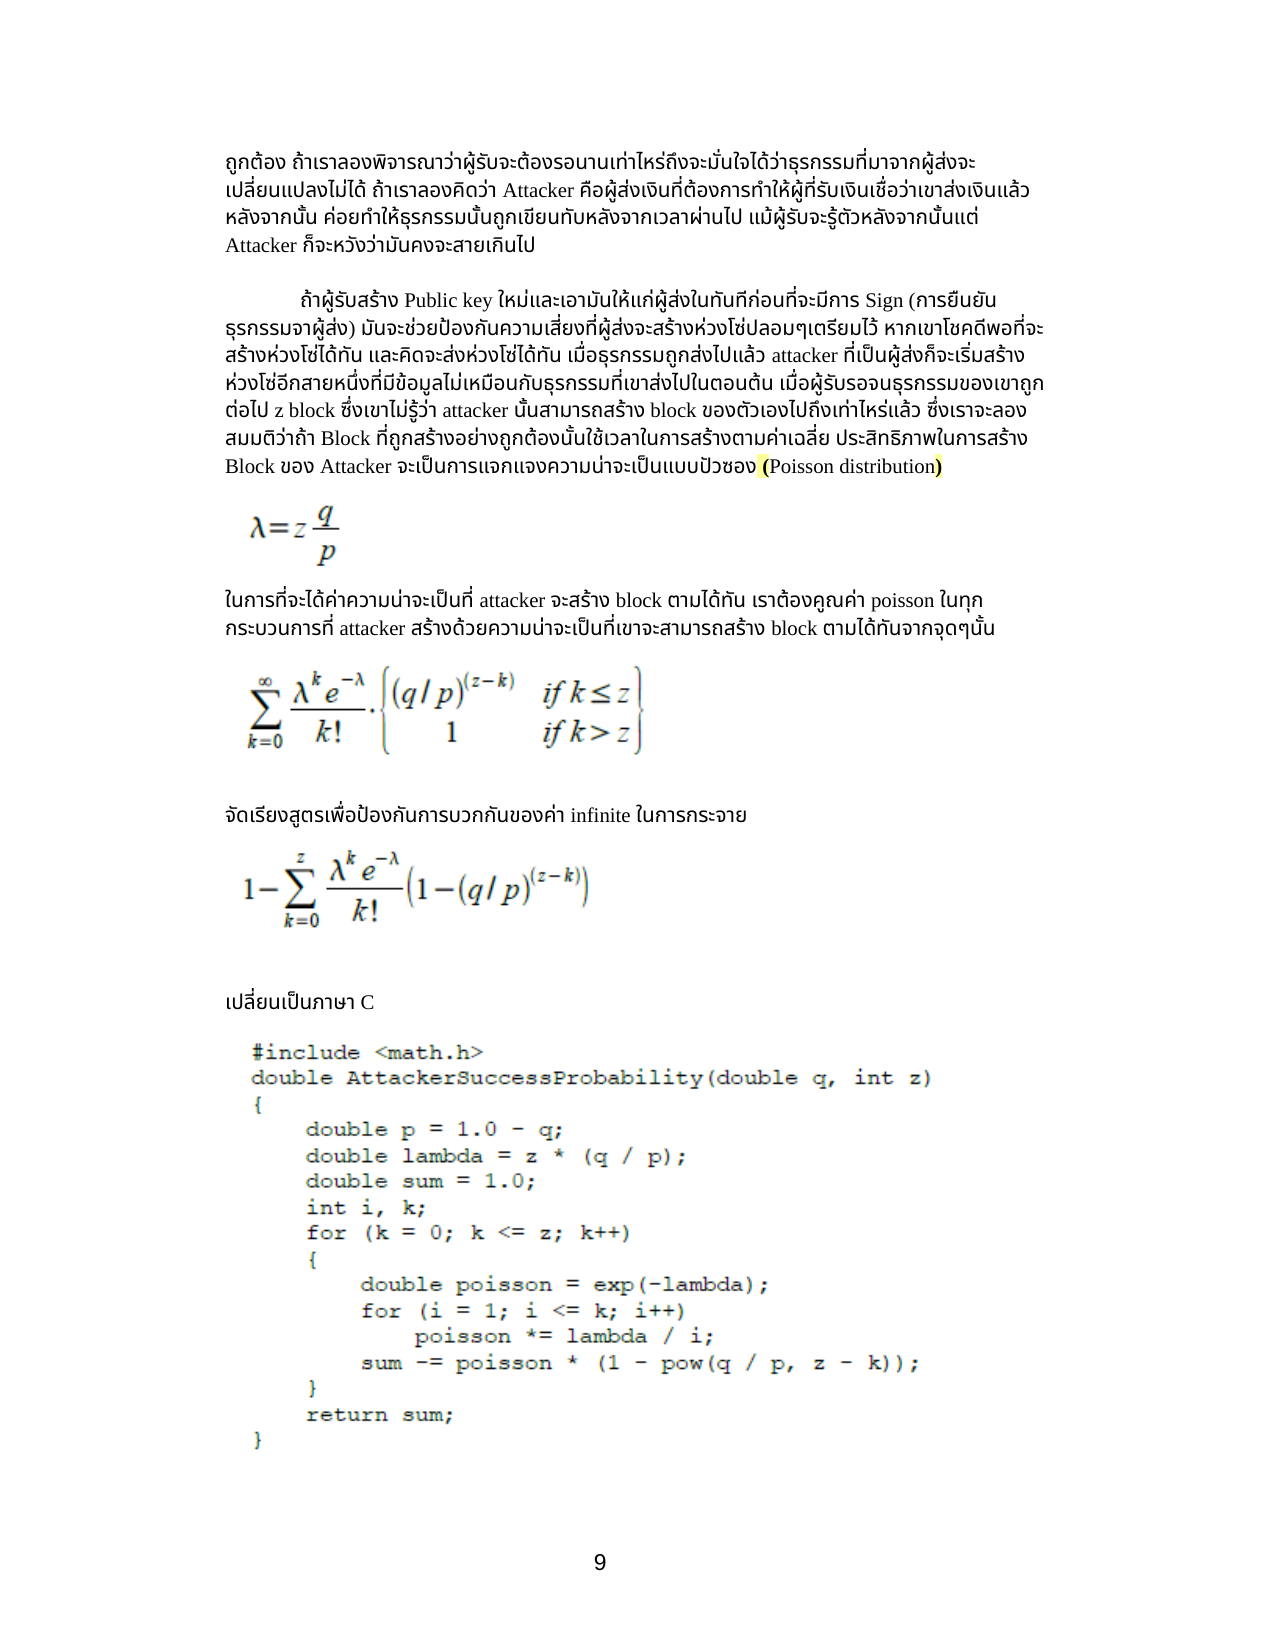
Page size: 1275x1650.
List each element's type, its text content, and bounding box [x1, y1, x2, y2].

text ถูกต้อง ถ้าเราลองพิจารณาว่าผู้รับจะต้องรอนานเท่าไหร่ถึงจะมั่นใจได้ว่าธุรกรรมที่มาจากผู้ส่งจะเปลี่ยนแปลงไม่ได้ ถ้าเราลองคิดว่า Attacker คือผู้ส่งเงินที่ต้องการทำให้ผู้ที่รับเงินเชื่อว่าเขาส่งเงินแล้วหลังจากนั้น ค่อยทำให้ธุรกรรมนั้นถูกเขียนทับหลังจากเวลาผ่านไป แม้ผู้รับจะรู้ตัวหลังจากนั้นแต่ Attacker ก็จะหวังว่ามันคงจะสายเกินไป [225, 150, 1050, 257]
picture [225, 643, 694, 772]
text เปลี่ยนเป็นภาษา C [225, 990, 1050, 1014]
text ถ้าผู้รับสร้าง Public key ใหม่และเอามันให้แก่ผู้ส่งในทันทีก่อนที่จะมีการ Sign (การยืนยันธุรกรรมจาผู้ส่ง) มันจะช่วยป้องกันความเสี่ยงที่ผู้ส่งจะสร้างห่วงโซ่ปลอมๆเตรียมไว้ หากเขาโชคดีพอที่จะสร้างห่วงโซ่ได้ทัน และคิดจะส่งห่วงโซ่ได้ทัน เมื่อธุรกรรมถูกส่งไปแล้ว attacker ที่เป็นผู้ส่งก็จะเริ่มสร้างห่วงโซ่อีกสายหนึ่งที่มีข้อมูลไม่เหมือนกับธุรกรรมที่เขาส่งไปในตอนต้น เมื่อผู้รับรอจนธุรกรรมของเขาถูกต่อไป z block ซึ่งเขาไม่รู้ว่า attacker นั้นสามารถสร้าง block ของตัวเองไปถึงเท่าไหร่แล้ว ซึ่งเราจะลองสมมติว่าถ้า Block ที่ถูกสร้างอย่างถูกต้องนั้นใช้เวลาในการสร้างตามค่าเฉลี่ย ประสิทธิภาพในการสร้าง Block ของ Attacker จะเป็นการแจกแจงความน่าจะเป็นแบบปัวซอง (Poisson distribution) [225, 288, 1050, 478]
picture [225, 830, 624, 959]
picture [225, 1017, 960, 1476]
text ในการที่จะได้ค่าความน่าจะเป็นที่ attacker จะสร้าง block ตามได้ทัน เราต้องคูณค่า poisson ในทุกกระบวนการที่ attacker สร้างด้วยความน่าจะเป็นที่เขาจะสามารถสร้าง block ตามได้ทันจากจุดๆนั้น [225, 588, 1050, 640]
text จัดเรียงสูตรเพื่อป้องกันการบวกกันของค่า infinite ในการกระจาย [225, 803, 1050, 827]
picture [225, 481, 385, 585]
